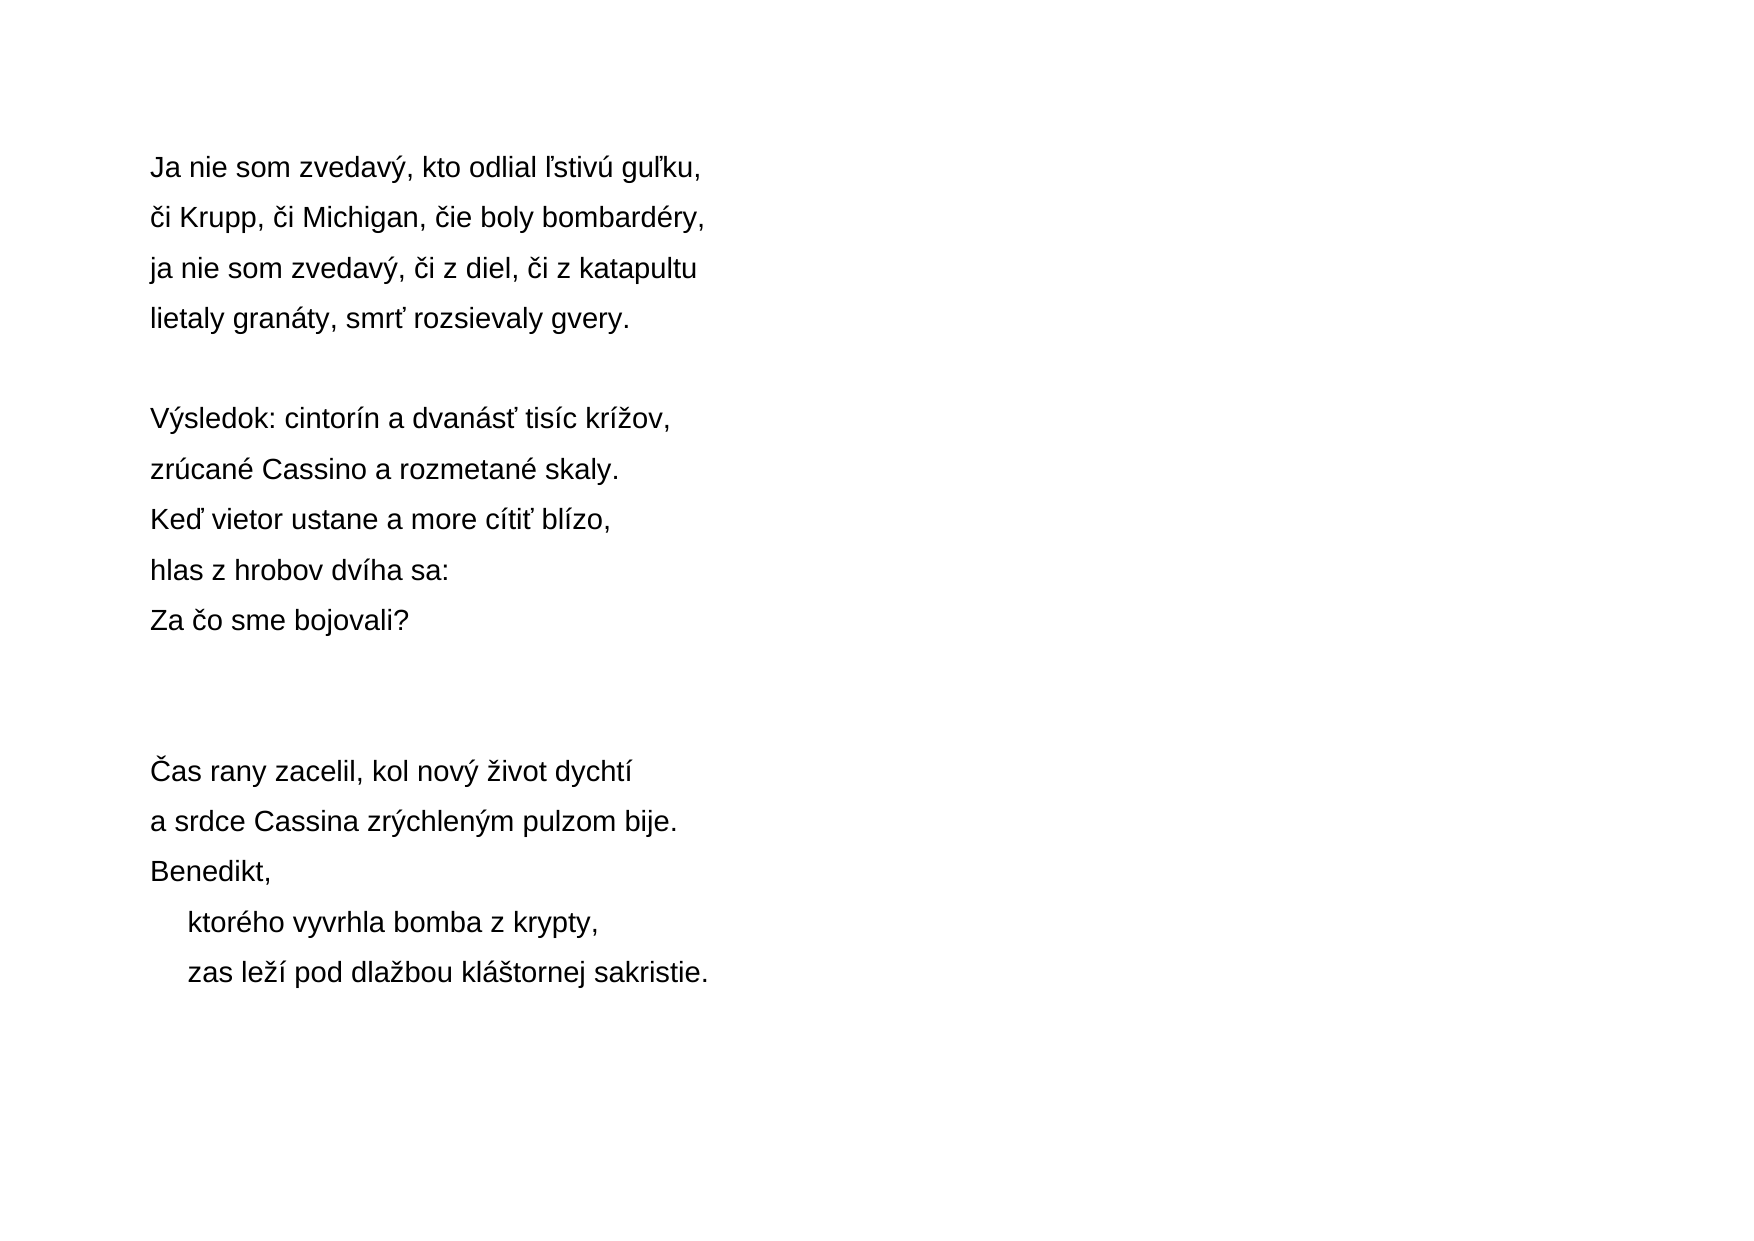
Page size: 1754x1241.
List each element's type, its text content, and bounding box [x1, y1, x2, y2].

text Benedikt, [150, 854, 1243, 888]
text ja nie som zvedavý, či z diel, či z katapultu [150, 251, 1243, 284]
text Ja nie som zvedavý, kto odlial ľstivú guľku, [150, 150, 1243, 183]
text Výsledok: cintorín a dvanásť tisíc krížov, [150, 402, 1243, 435]
text zas leží pod dlažbou kláštornej sakristie. [150, 955, 1243, 988]
text Keď vietor ustane a more cítiť blízo, [150, 502, 1243, 536]
text a srdce Cassina zrýchleným pulzom bije. [150, 804, 1243, 838]
text hlas z hrobov dvíha sa: [150, 552, 1243, 586]
text lietaly granáty, smrť rozsievaly gvery. [150, 301, 1243, 334]
text či Krupp, či Michigan, čie boly bombardéry, [150, 200, 1243, 234]
text ktorého vyvrhla bomba z krypty, [150, 905, 1243, 938]
text Čas rany zacelil, kol nový život dychtí [150, 754, 1243, 787]
text Za čo sme bojovali? [150, 603, 1243, 636]
text zrúcané Cassino a rozmetané skaly. [150, 452, 1243, 485]
